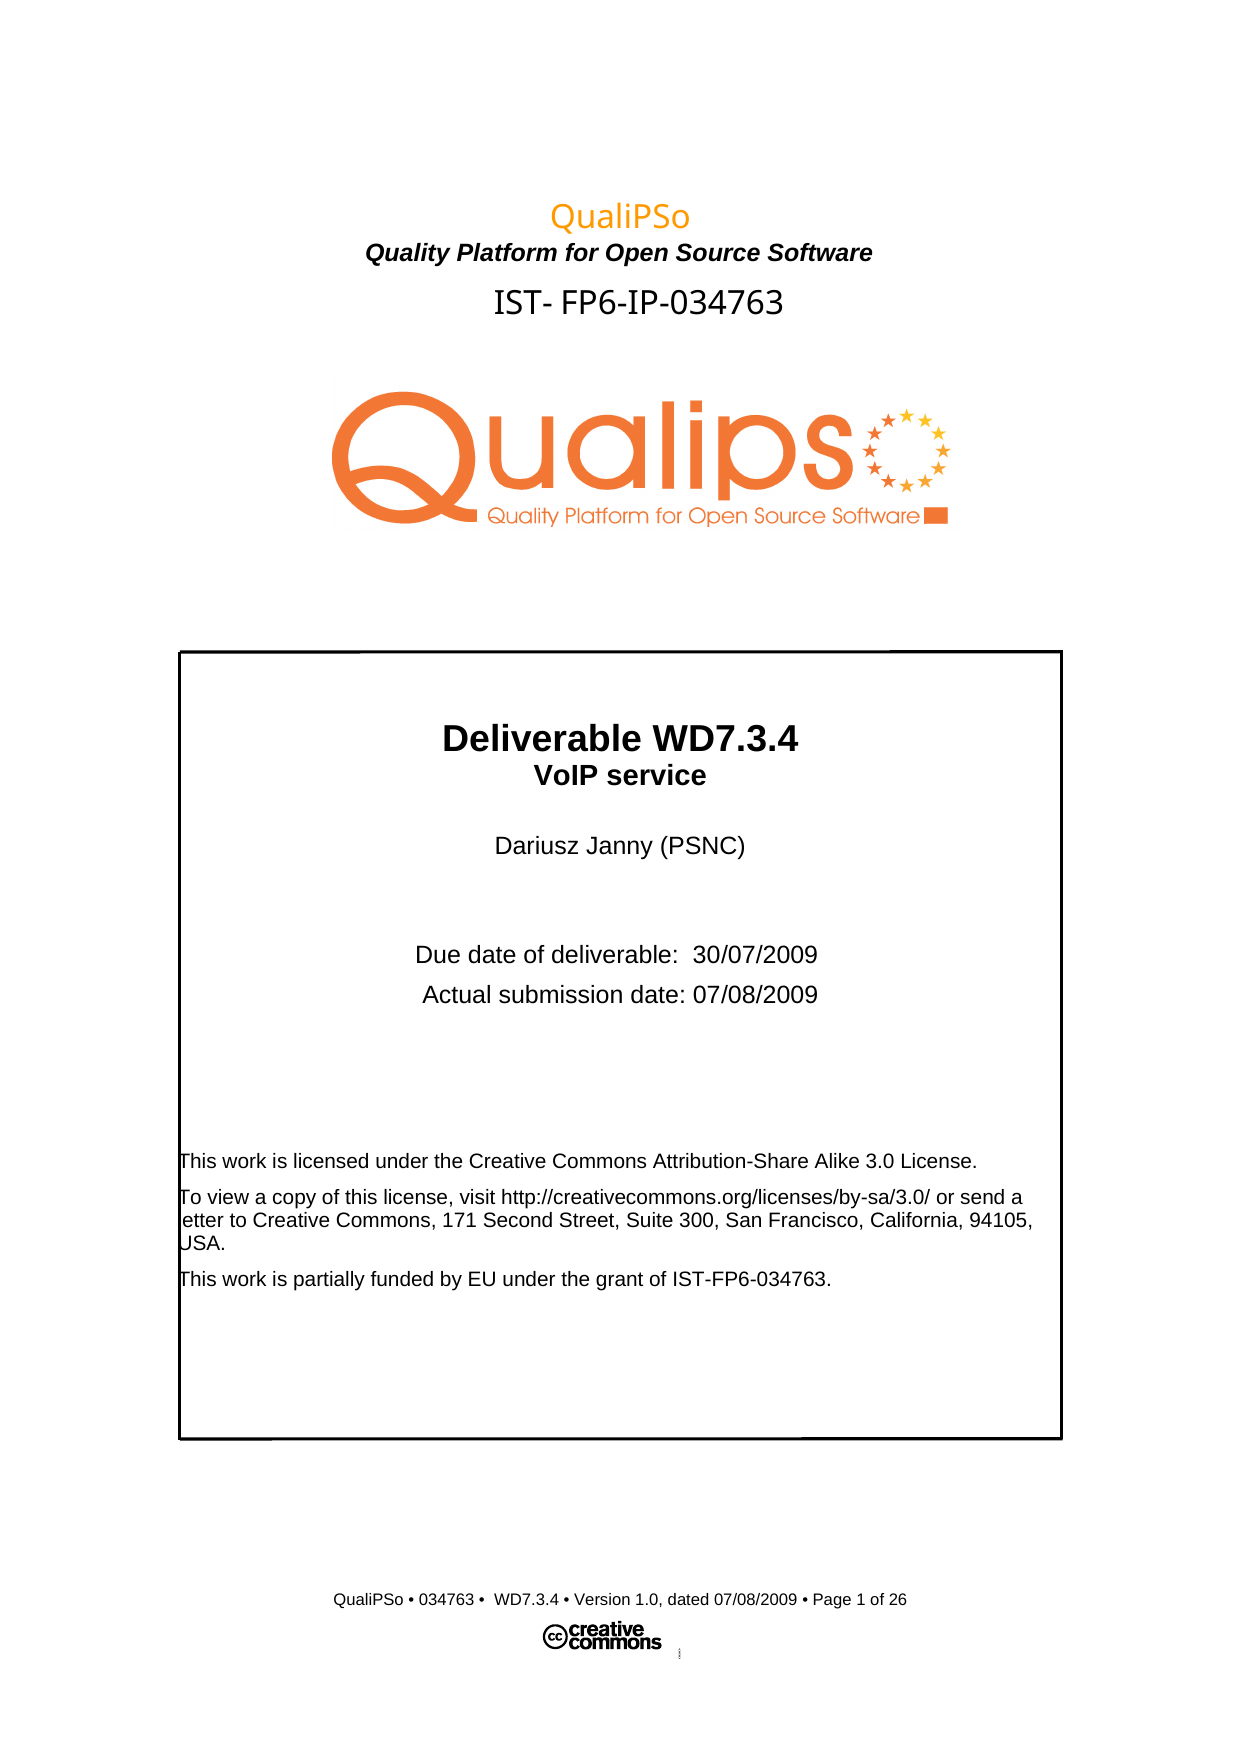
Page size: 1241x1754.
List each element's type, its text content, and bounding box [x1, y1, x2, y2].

text IST- FP6-IP-034763 [215, 279, 1063, 324]
text Due date of deliverable: 30/07/2009 [181, 941, 1060, 968]
subtitle VoIP service [181, 759, 1060, 791]
text Quality Platform for Open Source Software [177, 238, 1063, 266]
text This work is partially funded by EU under the grant of IST-FP6-034763. [181, 1267, 1060, 1291]
picture [331, 375, 960, 531]
text Dariusz Janny (PSNC) [181, 832, 1060, 860]
text Actual submission date: 07/08/2009 [181, 981, 1060, 1009]
text This work is licensed under the Creative Commons Attribution-Share Alike 3.0 License. [181, 1149, 1060, 1173]
title QualiPSo [177, 193, 1063, 238]
subtitle Deliverable WD7.3.4 [181, 717, 1060, 759]
text To view a copy of this license, visit http://creativecommons.org/licenses/by-sa/3.0/ or send a letter to Creative Commons, 171 Second Street, Suite 300, San Francisco, California, 94105, USA. [181, 1185, 1060, 1255]
